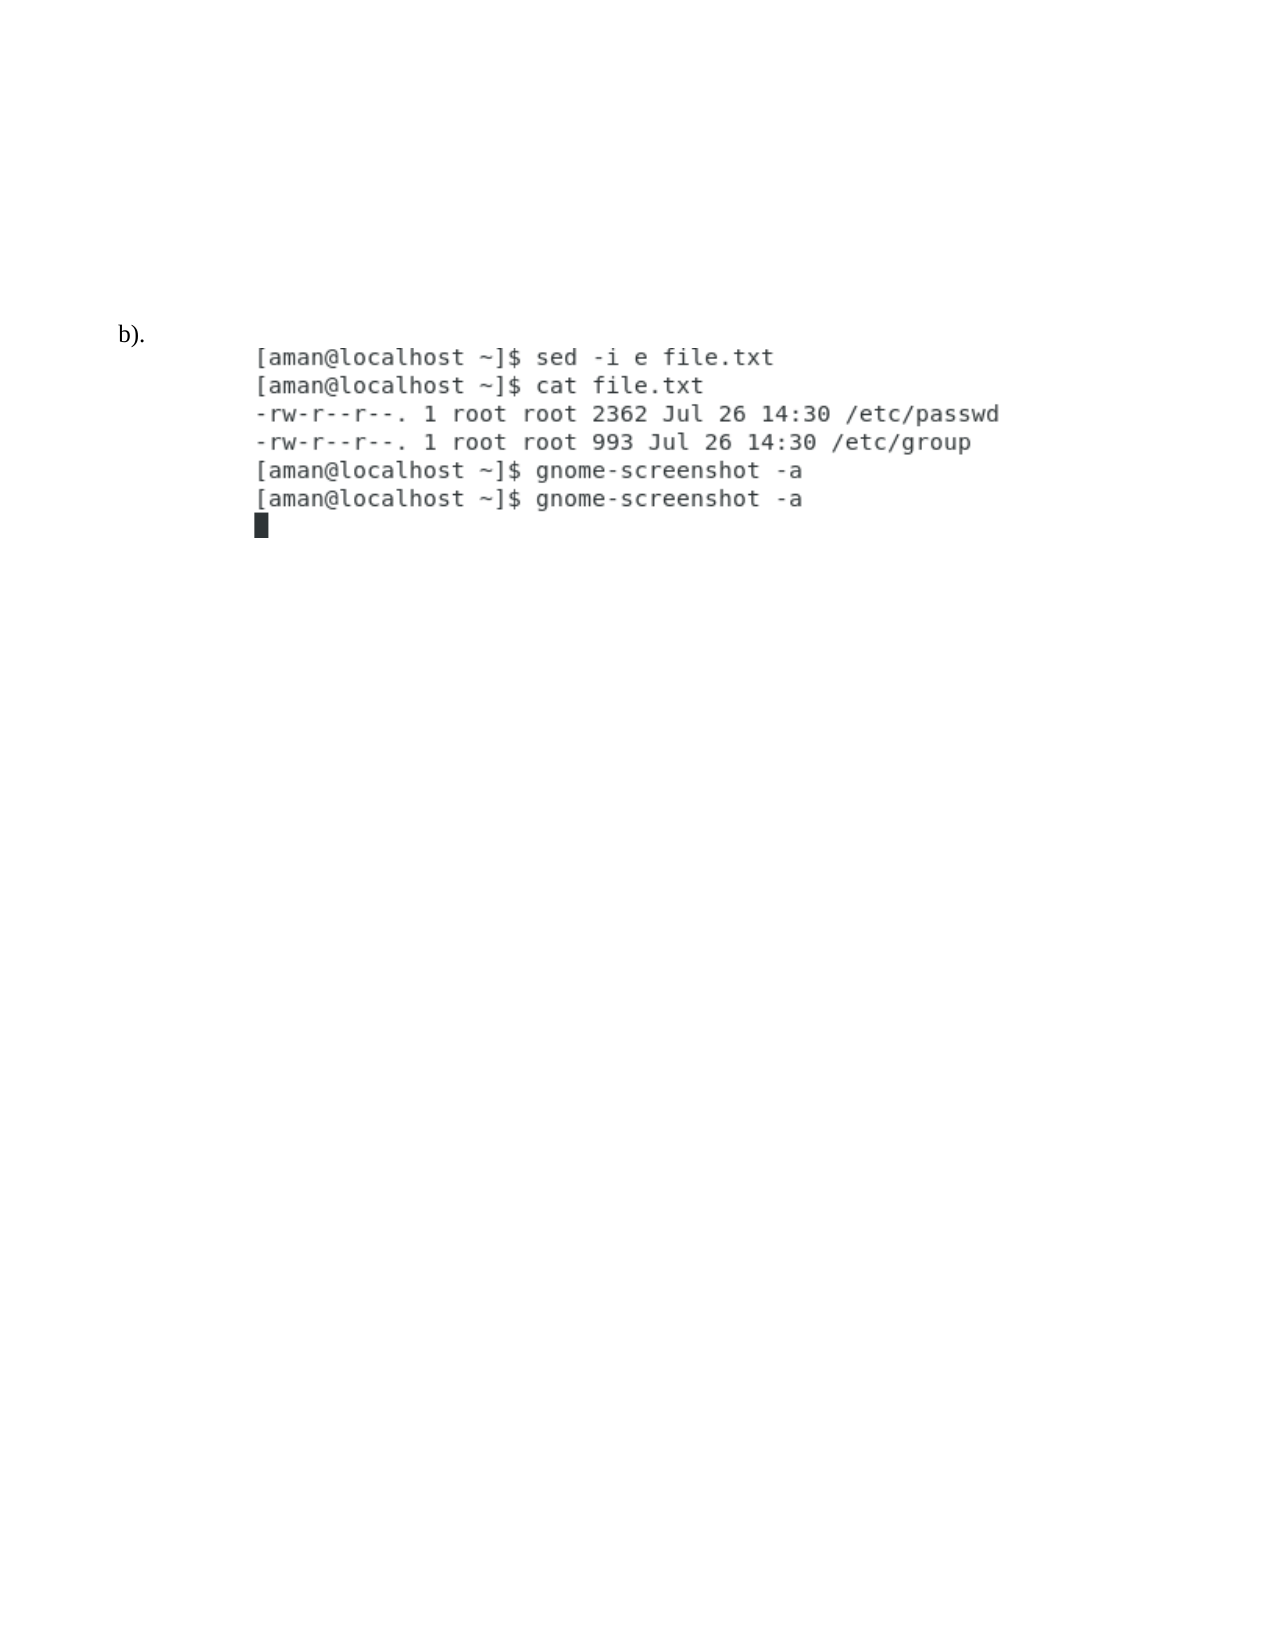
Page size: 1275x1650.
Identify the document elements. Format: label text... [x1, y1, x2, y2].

picture [253, 348, 1022, 538]
text b). [118, 319, 1157, 348]
